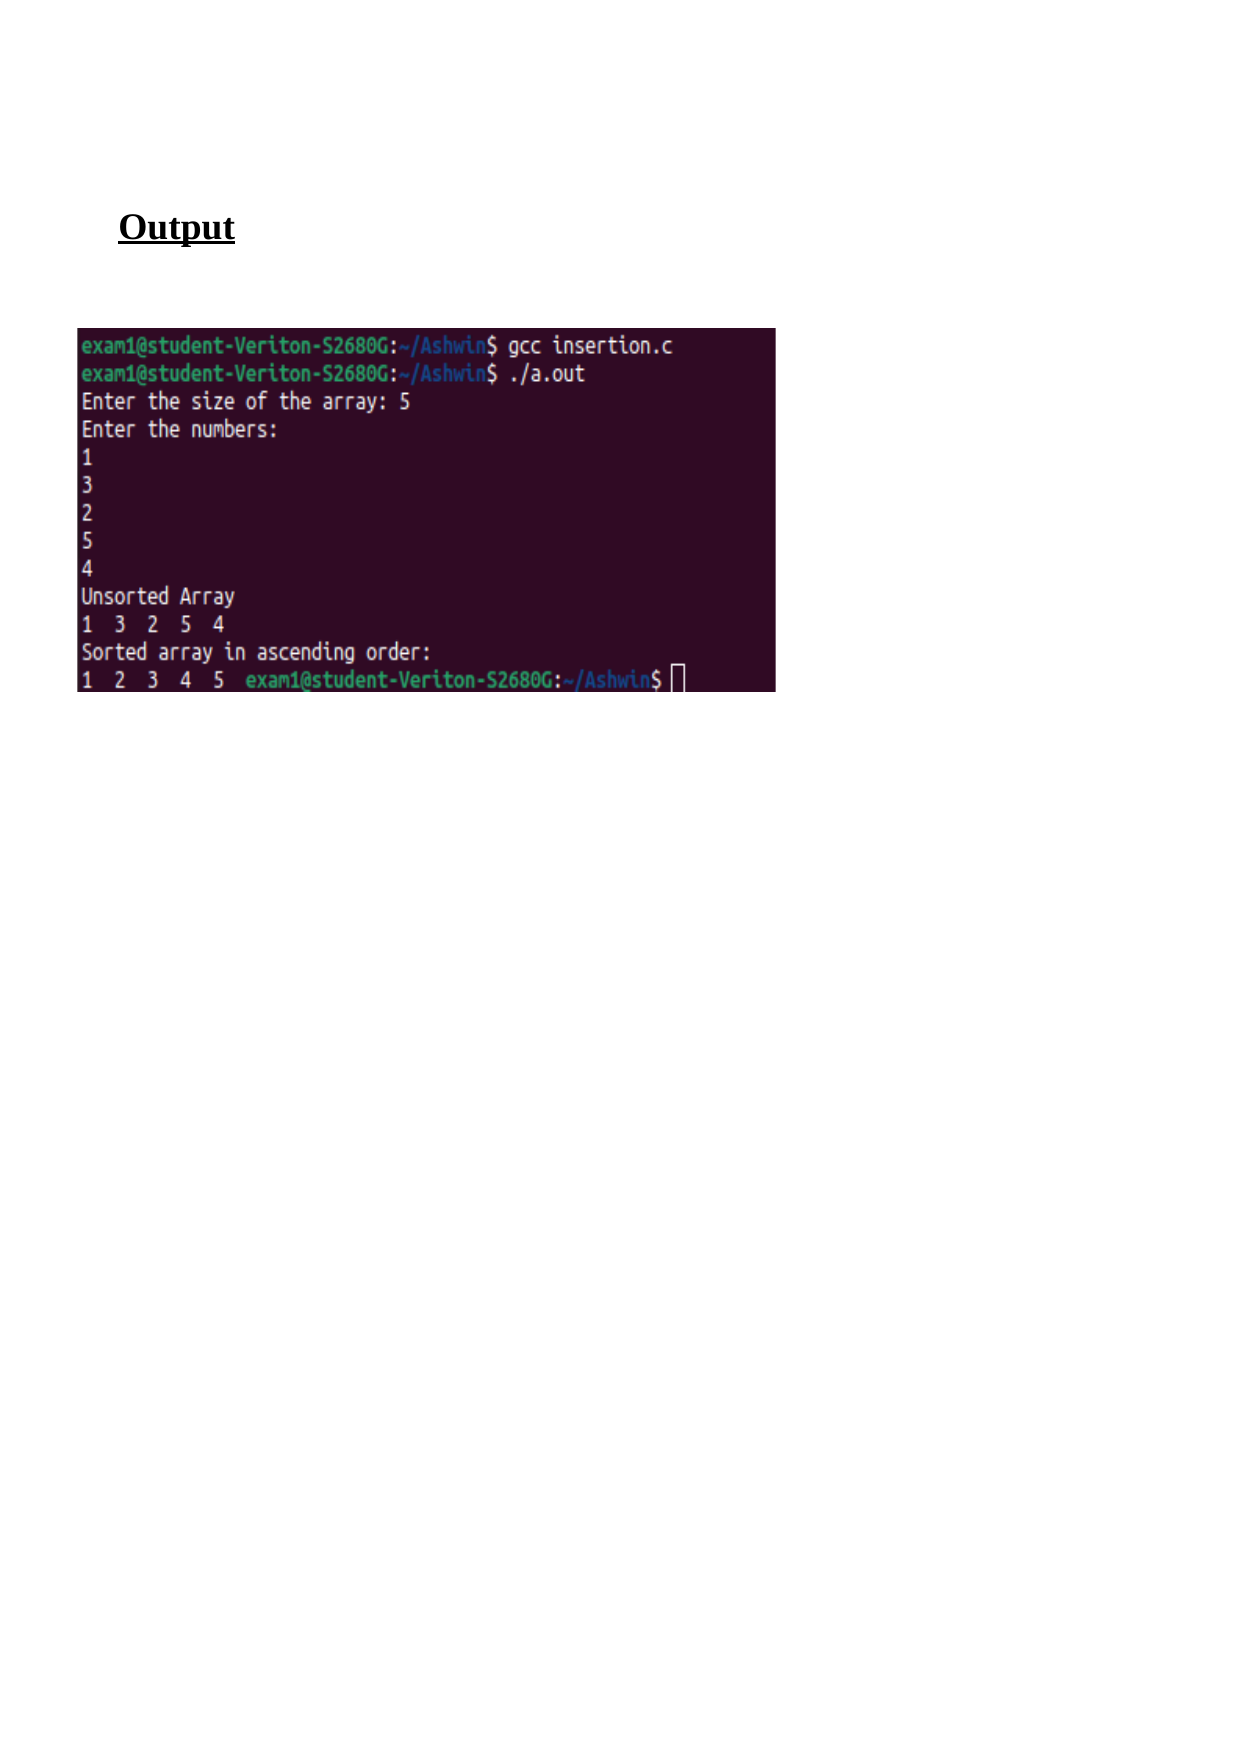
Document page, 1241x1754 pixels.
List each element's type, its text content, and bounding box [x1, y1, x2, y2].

picture [77, 328, 776, 692]
text Output [118, 204, 1122, 247]
